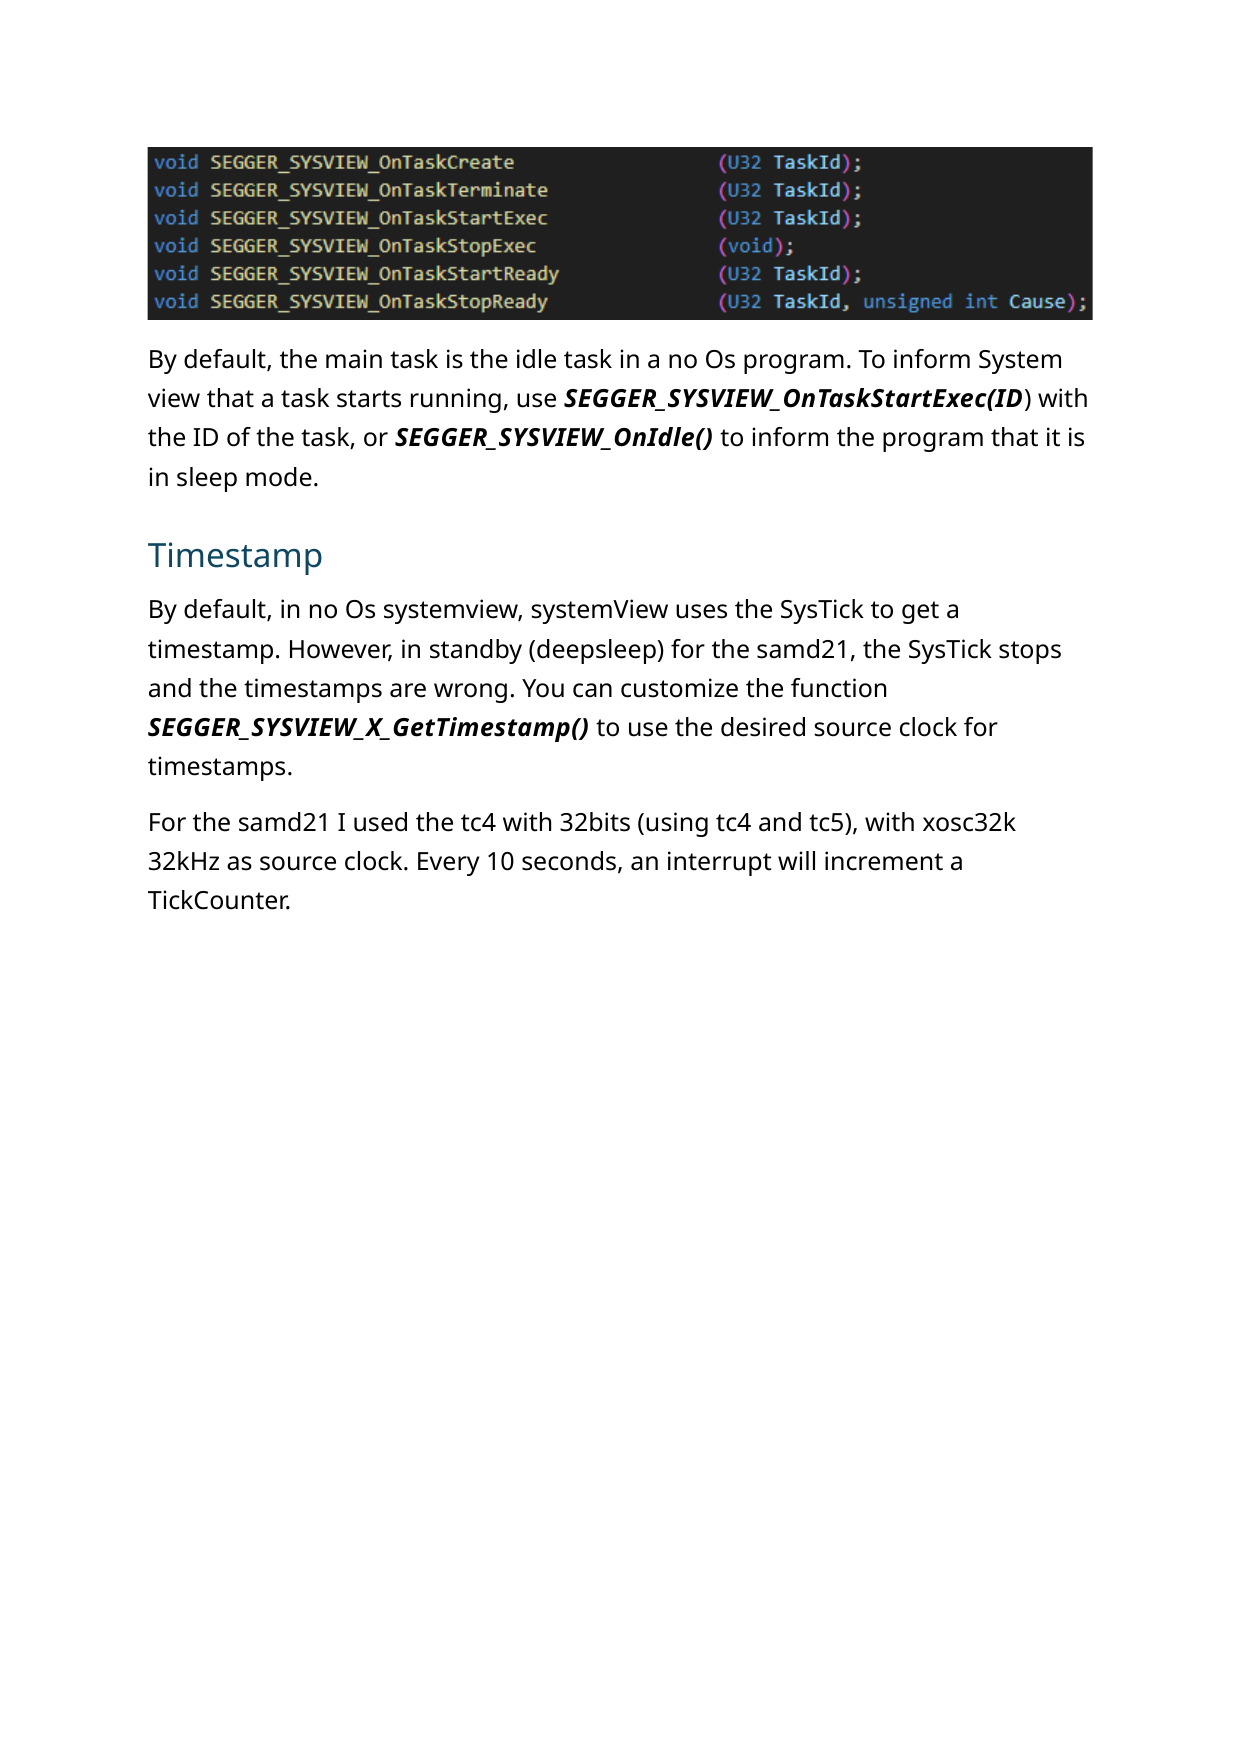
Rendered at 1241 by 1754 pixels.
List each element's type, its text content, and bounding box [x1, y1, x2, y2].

text By default, the main task is the idle task in a no Os program. To inform System view that a task starts running, use SEGGER_SYSVIEW_OnTaskStartExec(ID) with the ID of the task, or SEGGER_SYSVIEW_OnIdle() to inform the program that it is in sleep mode. [148, 342, 1093, 493]
text By default, in no Os systemview, systemView uses the SysTick to get a timestamp. However, in standby (deepsleep) for the samd21, the SysTick stops and the timestamps are wrong. You can customize the function SEGGER_SYSVIEW_X_GetTimestamp() to use the desired source clock for timestamps. [148, 592, 1093, 783]
subtitle Timestamp [148, 532, 1093, 577]
text For the samd21 I used the tc4 with 32bits (using tc4 and tc5), with xosc32k 32kHz as source clock. Every 10 seconds, an interrupt will increment a TickCounter. [148, 805, 1093, 917]
